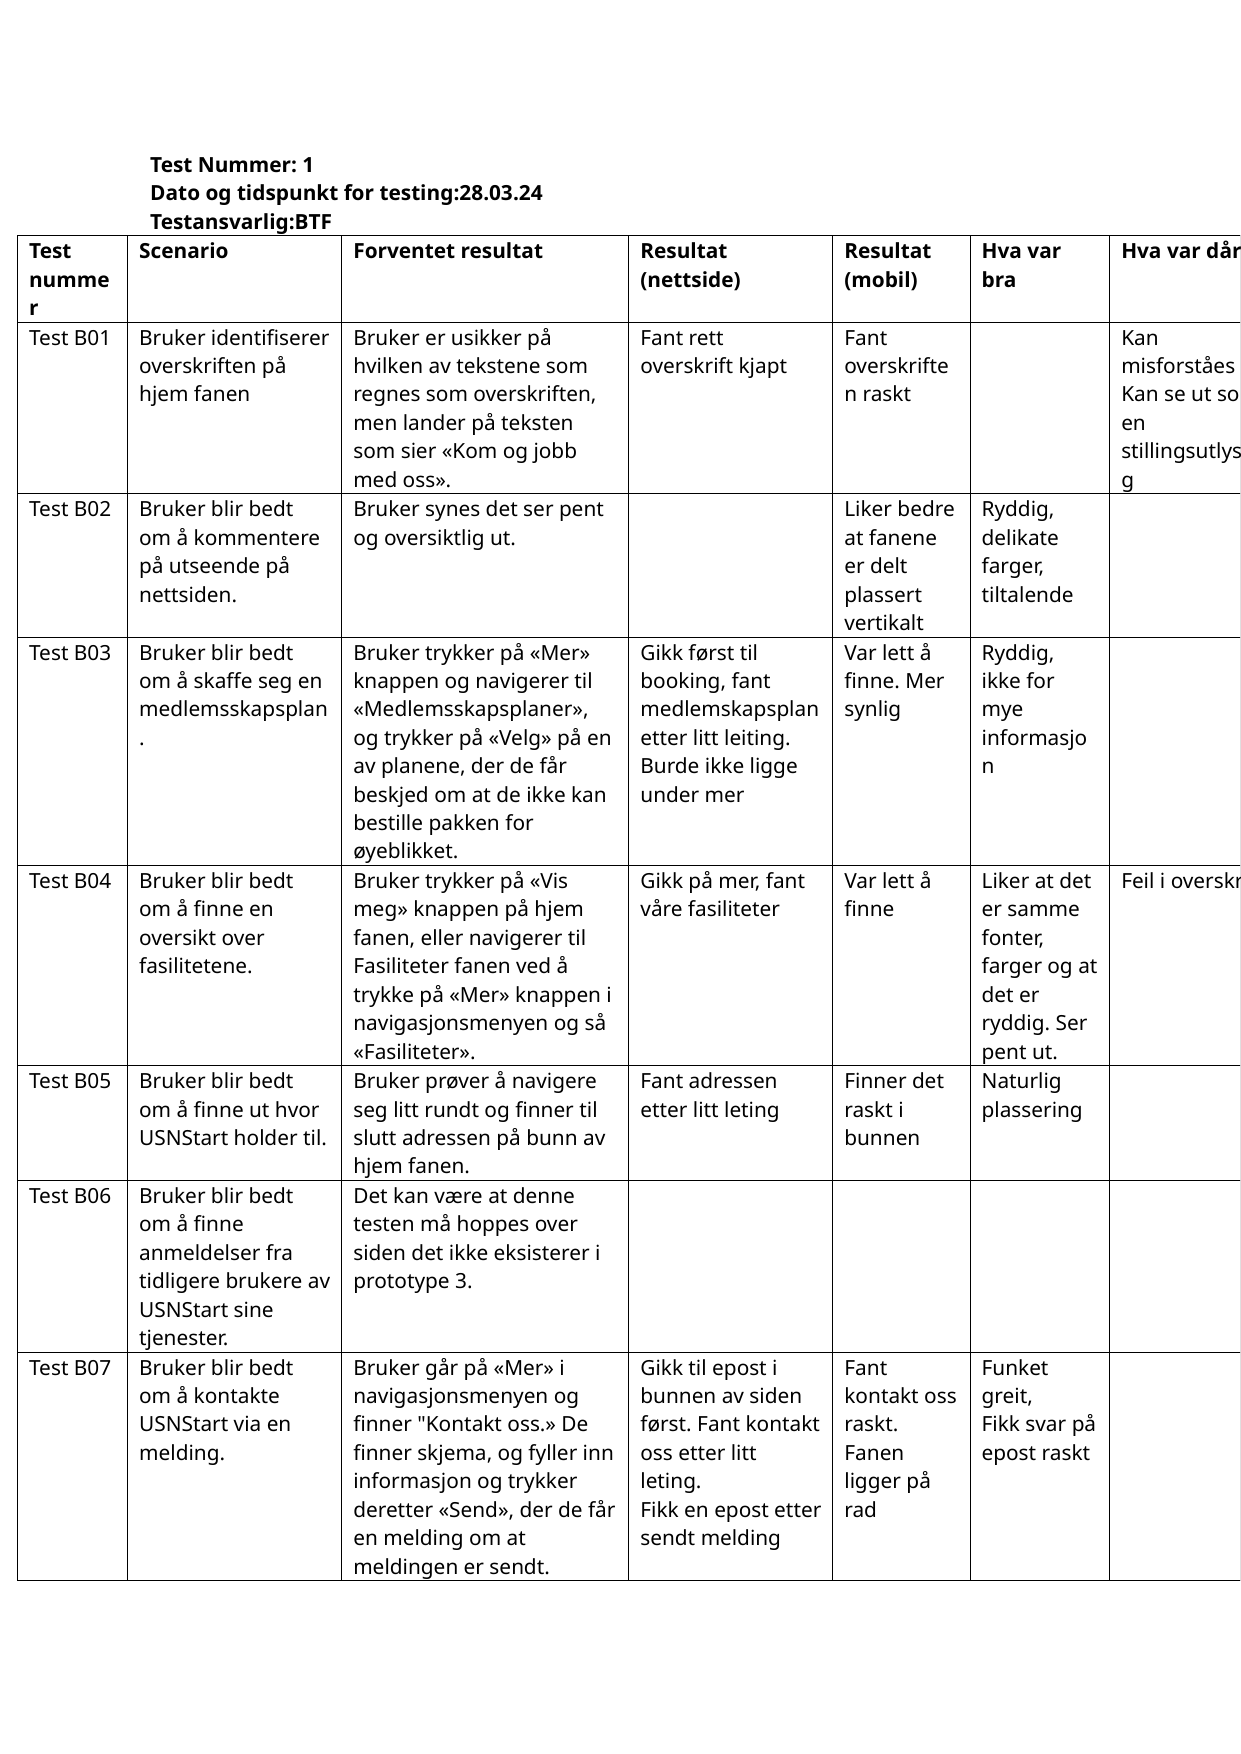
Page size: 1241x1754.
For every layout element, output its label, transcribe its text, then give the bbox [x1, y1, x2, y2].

table_cell [629, 1181, 832, 1352]
table_cell [1110, 1181, 1240, 1352]
table_cell [833, 1181, 970, 1352]
table_cell [971, 323, 1109, 493]
table_header Hva var bra [971, 236, 1109, 322]
table_cell Funket greit, Fikk svar på epost raskt [971, 1353, 1109, 1580]
text Dato og tidspunkt for testing:28.03.24 [150, 178, 1090, 207]
table_header Forventet resultat [342, 236, 628, 322]
table_cell Bruker går på «Mer» i navigasjonsmenyen og finner "Kontakt oss.» De finner skjema, og fyller inn informasjon og trykker deretter «Send», der de får en melding om at meldingen er sendt. [342, 1353, 628, 1580]
table_cell Test B06 [18, 1181, 127, 1352]
table_cell Bruker er usikker på hvilken av tekstene som regnes som overskriften, men lander på teksten som sier «Kom og jobb med oss». [342, 323, 628, 493]
table_cell [1110, 638, 1240, 865]
table_cell [1110, 1353, 1240, 1580]
text Test Nummer: 1 [150, 150, 1090, 178]
table_cell Bruker synes det ser pent og oversiktlig ut. [342, 494, 628, 637]
table_cell Bruker trykker på «Vis meg» knappen på hjem fanen, eller navigerer til Fasiliteter fanen ved å trykke på «Mer» knappen i navigasjonsmenyen og så «Fasiliteter». [342, 866, 628, 1065]
table_cell Test B04 [18, 866, 127, 1065]
table_cell Bruker blir bedt om å kontakte USNStart via en melding. [128, 1353, 341, 1580]
table_cell Bruker blir bedt om å kommentere på utseende på nettsiden. [128, 494, 341, 637]
table_cell Bruker identifiserer overskriften på hjem fanen [128, 323, 341, 493]
table_cell Fant kontakt oss raskt. Fanen ligger på rad [833, 1353, 970, 1580]
table_cell Ryddig, delikate farger, tiltalende [971, 494, 1109, 637]
table_cell Gikk først til booking, fant medlemskapsplan etter litt leiting. Burde ikke ligge under mer [629, 638, 832, 865]
table_cell Feil i overskrift [1110, 866, 1240, 1065]
table_cell Bruker trykker på «Mer» knappen og navigerer til «Medlemsskapsplaner», og trykker på «Velg» på en av planene, der de får beskjed om at de ikke kan bestille pakken for øyeblikket. [342, 638, 628, 865]
table_header Test nummer [18, 236, 127, 322]
table_cell Bruker blir bedt om å finne anmeldelser fra tidligere brukere av USNStart sine tjenester. [128, 1181, 341, 1352]
table_cell Bruker blir bedt om å finne ut hvor USNStart holder til. [128, 1066, 341, 1180]
table_header Resultat (nettside) [629, 236, 832, 322]
table_cell Gikk til epost i bunnen av siden først. Fant kontakt oss etter litt leting. Fikk en epost etter sendt melding [629, 1353, 832, 1580]
table_cell Fant overskriften raskt [833, 323, 970, 493]
table_cell Test B03 [18, 638, 127, 865]
table_cell Det kan være at denne testen må hoppes over siden det ikke eksisterer i prototype 3. [342, 1181, 628, 1352]
table_header Hva var dårlig [1110, 236, 1240, 322]
table_cell Test B07 [18, 1353, 127, 1580]
table_cell Liker bedre at fanene er delt plassert vertikalt [833, 494, 970, 637]
table_cell Bruker prøver å navigere seg litt rundt og finner til slutt adressen på bunn av hjem fanen. [342, 1066, 628, 1180]
table_cell [1110, 1066, 1240, 1180]
table_cell Var lett å finne. Mer synlig [833, 638, 970, 865]
table_cell Var lett å finne [833, 866, 970, 1065]
table_cell Finner det raskt i bunnen [833, 1066, 970, 1180]
table_cell Test B02 [18, 494, 127, 637]
table_cell Test B01 [18, 323, 127, 493]
table_header Resultat (mobil) [833, 236, 970, 322]
table_cell Fant rett overskrift kjapt [629, 323, 832, 493]
table_cell Liker at det er samme fonter, farger og at det er ryddig. Ser pent ut. [971, 866, 1109, 1065]
table_cell [971, 1181, 1109, 1352]
table_cell Bruker blir bedt om å skaffe seg en medlemsskapsplan. [128, 638, 341, 865]
table_cell Kan misforståes Kan se ut som en stillingsutlysning [1110, 323, 1240, 493]
table_cell [1110, 494, 1240, 637]
table_cell Naturlig plassering [971, 1066, 1109, 1180]
text Testansvarlig:BTF [150, 207, 1090, 235]
table_cell [629, 494, 832, 637]
table_cell Gikk på mer, fant våre fasiliteter [629, 866, 832, 1065]
table_cell Test B05 [18, 1066, 127, 1180]
table_cell Bruker blir bedt om å finne en oversikt over fasilitetene. [128, 866, 341, 1065]
table_header Scenario [128, 236, 341, 322]
table_cell Ryddig, ikke for mye informasjon [971, 638, 1109, 865]
table_cell Fant adressen etter litt leting [629, 1066, 832, 1180]
